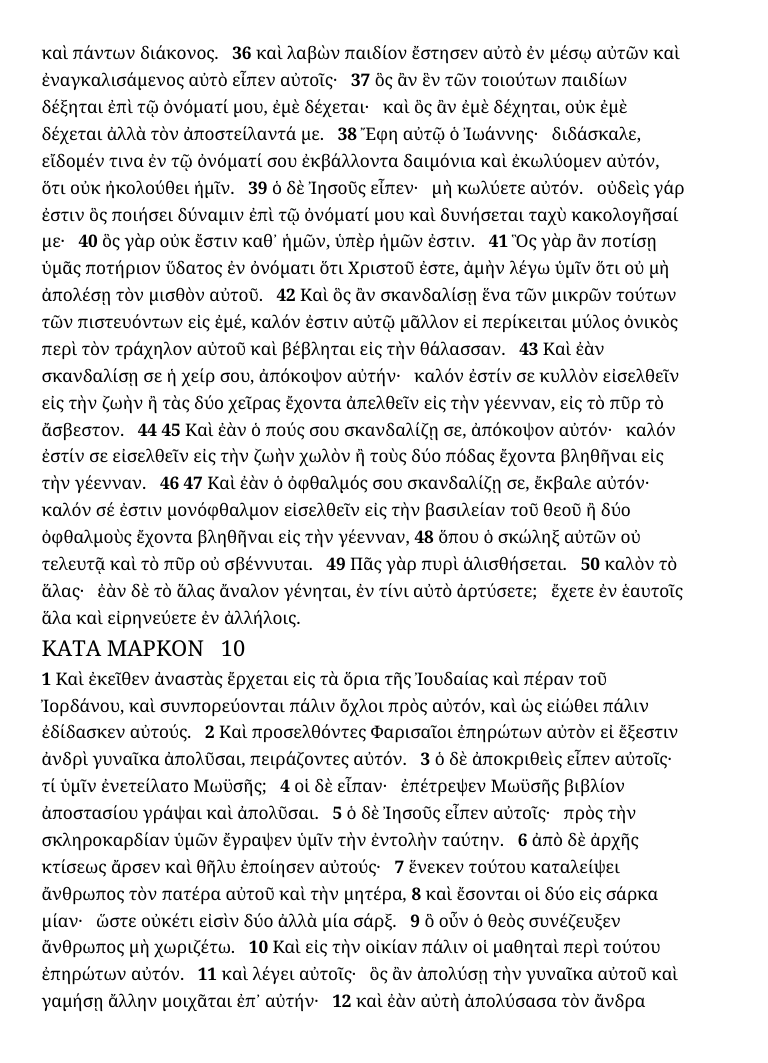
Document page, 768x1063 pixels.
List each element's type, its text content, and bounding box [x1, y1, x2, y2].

text καὶ πάντων διάκονος. 36 καὶ λαβὼν παιδίον ἔστησεν αὐτὸ ἐν μέσῳ αὐτῶν καὶ ἐναγκαλισάμενος αὐτὸ εἶπεν αὐτοῖς· 37 ὃς ἂν ἓν τῶν τοιούτων παιδίων δέξηται ἐπὶ τῷ ὀνόματί μου, ἐμὲ δέχεται· καὶ ὃς ἂν ἐμὲ δέχηται, οὐκ ἐμὲ δέχεται ἀλλὰ τὸν ἀποστείλαντά με. 38 Ἔφη αὐτῷ ὁ Ἰωάννης· διδάσκαλε, εἴδομέν τινα ἐν τῷ ὀνόματί σου ἐκβάλλοντα δαιμόνια καὶ ἐκωλύομεν αὐτόν, ὅτι οὐκ ἠκολούθει ἡμῖν. 39 ὁ δὲ Ἰησοῦς εἶπεν· μὴ κωλύετε αὐτόν. οὐδεὶς γάρ ἐστιν ὃς ποιήσει δύναμιν ἐπὶ τῷ ὀνόματί μου καὶ δυνήσεται ταχὺ κακολογῆσαί με· 40 ὃς γὰρ οὐκ ἔστιν καθ᾽ ἡμῶν, ὑπὲρ ἡμῶν ἐστιν. 41 Ὃς γὰρ ἂν ποτίσῃ ὑμᾶς ποτήριον ὕδατος ἐν ὀνόματι ὅτι Χριστοῦ ἐστε, ἀμὴν λέγω ὑμῖν ὅτι οὐ μὴ ἀπολέσῃ τὸν μισθὸν αὐτοῦ. 42 Καὶ ὃς ἂν σκανδαλίσῃ ἕνα τῶν μικρῶν τούτων τῶν πιστευόντων εἰς ἐμέ, καλόν ἐστιν αὐτῷ μᾶλλον εἰ περίκειται μύλος ὀνικὸς περὶ τὸν τράχηλον αὐτοῦ καὶ βέβληται εἰς τὴν θάλασσαν. 43 Καὶ ἐὰν σκανδαλίσῃ σε ἡ χείρ σου, ἀπόκοψον αὐτήν· καλόν ἐστίν σε κυλλὸν εἰσελθεῖν εἰς τὴν ζωὴν ἢ τὰς δύο χεῖρας ἔχοντα ἀπελθεῖν εἰς τὴν γέενναν, εἰς τὸ πῦρ τὸ ἄσβεστον. 44 45 Καὶ ἐὰν ὁ πούς σου σκανδαλίζῃ σε, ἀπόκοψον αὐτόν· καλόν ἐστίν σε εἰσελθεῖν εἰς τὴν ζωὴν χωλὸν ἢ τοὺς δύο πόδας ἔχοντα βληθῆναι εἰς τὴν γέενναν. 46 47 Καὶ ἐὰν ὁ ὀφθαλμός σου σκανδαλίζῃ σε, ἔκβαλε αὐτόν· καλόν σέ ἐστιν μονόφθαλμον εἰσελθεῖν εἰς τὴν βασιλείαν τοῦ θεοῦ ἢ δύο ὀφθαλμοὺς ἔχοντα βληθῆναι εἰς τὴν γέενναν, 48 ὅπου ὁ σκώληξ αὐτῶν οὐ τελευτᾷ καὶ τὸ πῦρ οὐ σβέννυται. 49 Πᾶς γὰρ πυρὶ ἁλισθήσεται. 50 καλὸν τὸ ἅλας· ἐὰν δὲ τὸ ἅλας ἄναλον γένηται, ἐν τίνι αὐτὸ ἀρτύσετε; ἔχετε ἐν ἑαυτοῖς ἅλα καὶ εἰρηνεύετε ἐν ἀλλήλοις. [41, 41, 685, 629]
text ΚΑΤΑ ΜΑΡΚΟΝ 10 [41, 633, 685, 662]
text 1 Καὶ ἐκεῖθεν ἀναστὰς ἔρχεται εἰς τὰ ὅρια τῆς Ἰουδαίας καὶ πέραν τοῦ Ἰορδάνου, καὶ συνπορεύονται πάλιν ὄχλοι πρὸς αὐτόν, καὶ ὡς εἰώθει πάλιν ἐδίδασκεν αὐτούς. 2 Καὶ προσελθόντες Φαρισαῖοι ἐπηρώτων αὐτὸν εἰ ἔξεστιν ἀνδρὶ γυναῖκα ἀπολῦσαι, πειράζοντες αὐτόν. 3 ὁ δὲ ἀποκριθεὶς εἶπεν αὐτοῖς· τί ὑμῖν ἐνετείλατο Μωϋσῆς; 4 οἱ δὲ εἶπαν· ἐπέτρεψεν Μωϋσῆς βιβλίον ἀποστασίου γράψαι καὶ ἀπολῦσαι. 5 ὁ δὲ Ἰησοῦς εἶπεν αὐτοῖς· πρὸς τὴν σκληροκαρδίαν ὑμῶν ἔγραψεν ὑμῖν τὴν ἐντολὴν ταύτην. 6 ἀπὸ δὲ ἀρχῆς κτίσεως ἄρσεν καὶ θῆλυ ἐποίησεν αὐτούς· 7 ἕνεκεν τούτου καταλείψει ἄνθρωπος τὸν πατέρα αὐτοῦ καὶ τὴν μητέρα, 8 καὶ ἔσονται οἱ δύο εἰς σάρκα μίαν· ὥστε οὐκέτι εἰσὶν δύο ἀλλὰ μία σάρξ. 9 ὃ οὖν ὁ θεὸς συνέζευξεν ἄνθρωπος μὴ χωριζέτω. 10 Καὶ εἰς τὴν οἰκίαν πάλιν οἱ μαθηταὶ περὶ τούτου ἐπηρώτων αὐτόν. 11 καὶ λέγει αὐτοῖς· ὃς ἂν ἀπολύσῃ τὴν γυναῖκα αὐτοῦ καὶ γαμήσῃ ἄλλην μοιχᾶται ἐπ᾽ αὐτήν· 12 καὶ ἐὰν αὐτὴ ἀπολύσασα τὸν ἄνδρα [41, 667, 685, 1013]
